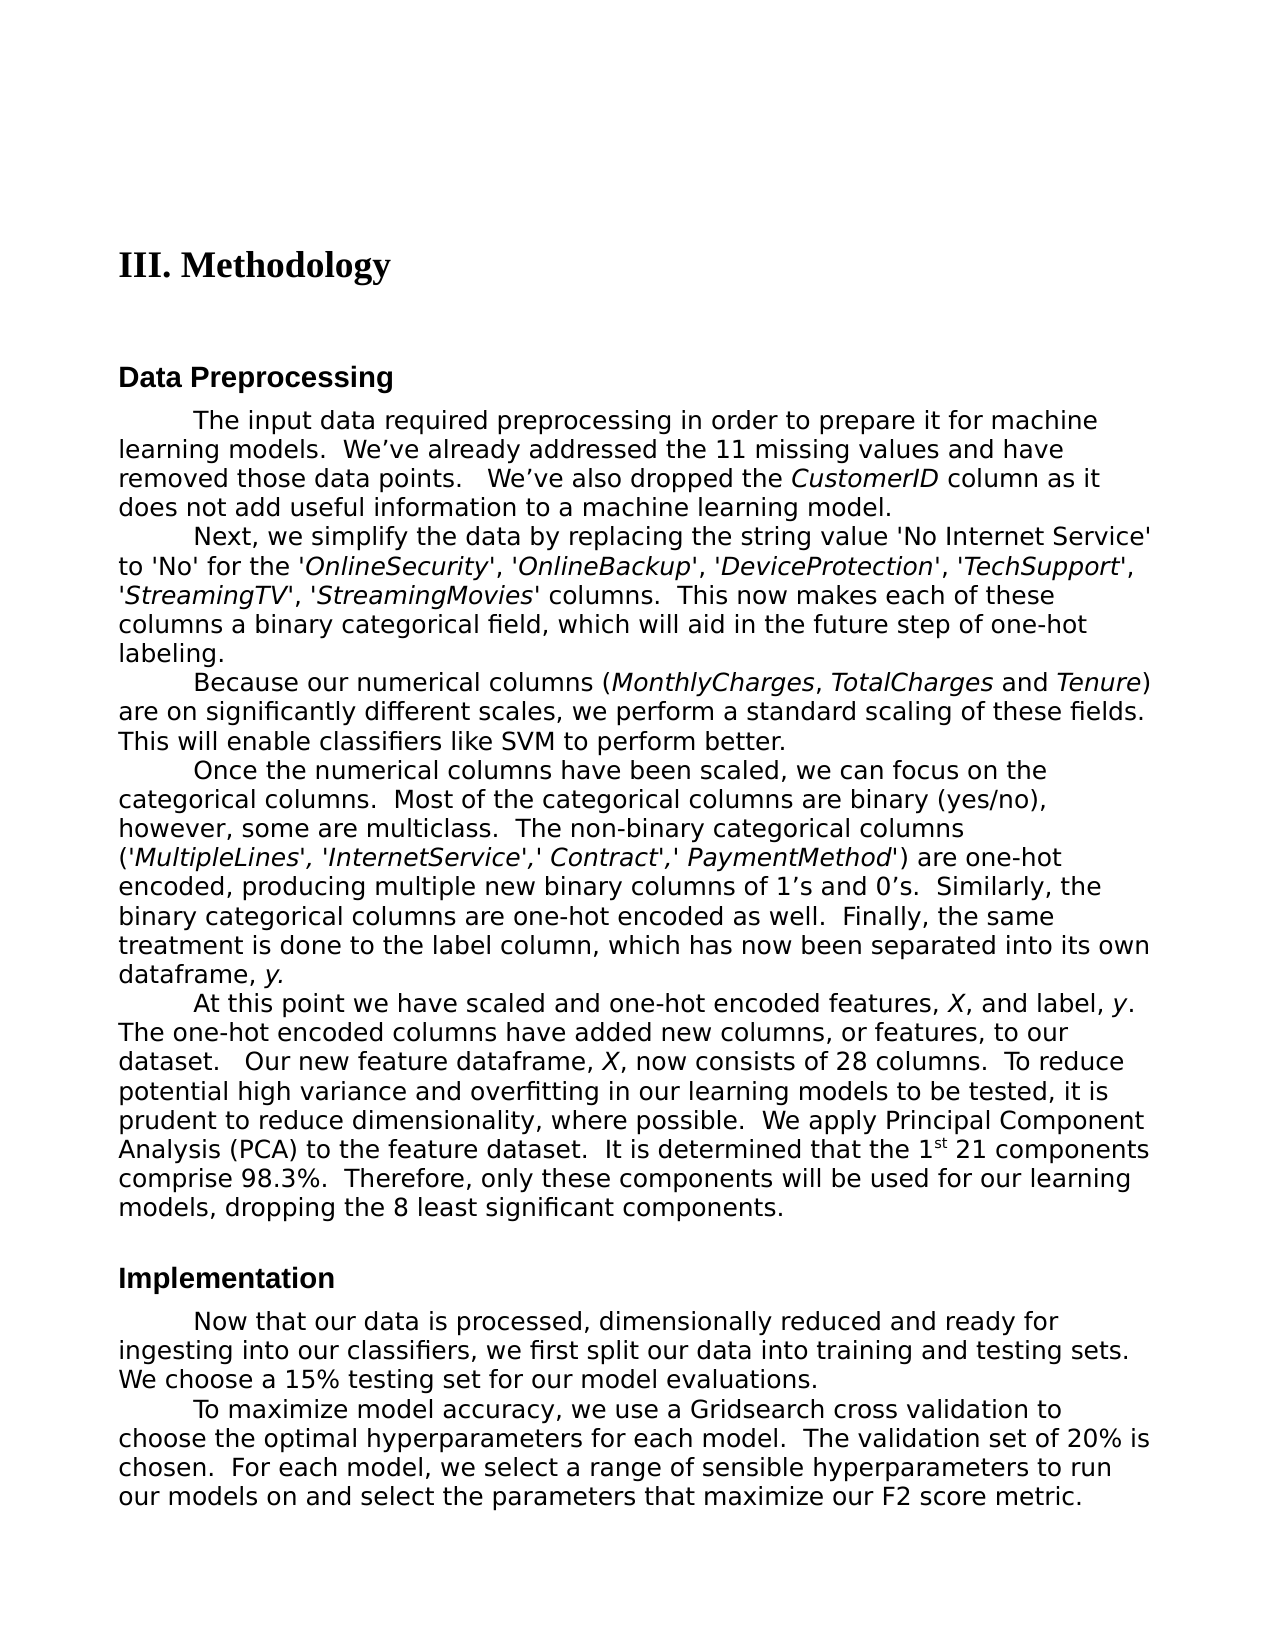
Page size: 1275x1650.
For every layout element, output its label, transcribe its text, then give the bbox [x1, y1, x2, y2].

text Next, we simplify the data by replacing the string value 'No Internet Service' to 'No' for the 'OnlineSecurity', 'OnlineBackup', 'DeviceProtection', 'TechSupport', 'StreamingTV', 'StreamingMovies' columns. This now makes each of these columns a binary categorical field, which will aid in the future step of one-hot labeling. [118, 523, 1157, 668]
text At this point we have scaled and one-hot encoded features, X, and label, y. The one-hot encoded columns have added new columns, or features, to our dataset. Our new feature dataframe, X, now consists of 28 columns. To reduce potential high variance and overfitting in our learning models to be tested, it is prudent to reduce dimensionality, where possible. We apply Principal Component Analysis (PCA) to the feature dataset. It is determined that the 1st 21 components comprise 98.3%. Therefore, only these components will be used for our learning models, dropping the 8 least significant components. [118, 989, 1157, 1223]
text The input data required preprocessing in order to prepare it for machine learning models. We’ve already addressed the 11 missing values and have removed those data points. We’ve also dropped the CustomerID column as it does not add useful information to a machine learning model. [118, 406, 1157, 523]
subtitle Implementation [118, 1261, 1157, 1294]
text Because our numerical columns (MonthlyCharges, TotalCharges and Tenure) are on significantly different scales, we perform a standard scaling of these fields. This will enable classifiers like SVM to perform better. [118, 668, 1157, 756]
subtitle III. Methodology [118, 242, 1157, 285]
text Now that our data is processed, dimensionally reduced and ready for ingesting into our classifiers, we first split our data into training and testing sets. We choose a 15% testing set for our model evaluations. [118, 1307, 1157, 1395]
text Once the numerical columns have been scaled, we can focus on the categorical columns. Most of the categorical columns are binary (yes/no), however, some are multiclass. The non-binary categorical columns ('MultipleLines', 'InternetService',' Contract',' PaymentMethod') are one-hot encoded, producing multiple new binary columns of 1’s and 0’s. Similarly, the binary categorical columns are one-hot encoded as well. Finally, the same treatment is done to the label column, which has now been separated into its own dataframe, y. [118, 756, 1157, 989]
subtitle Data Preprocessing [118, 360, 1157, 393]
text To maximize model accuracy, we use a Gridsearch cross validation to choose the optimal hyperparameters for each model. The validation set of 20% is chosen. For each model, we select a range of sensible hyperparameters to run our models on and select the parameters that maximize our F2 score metric. [118, 1395, 1157, 1512]
